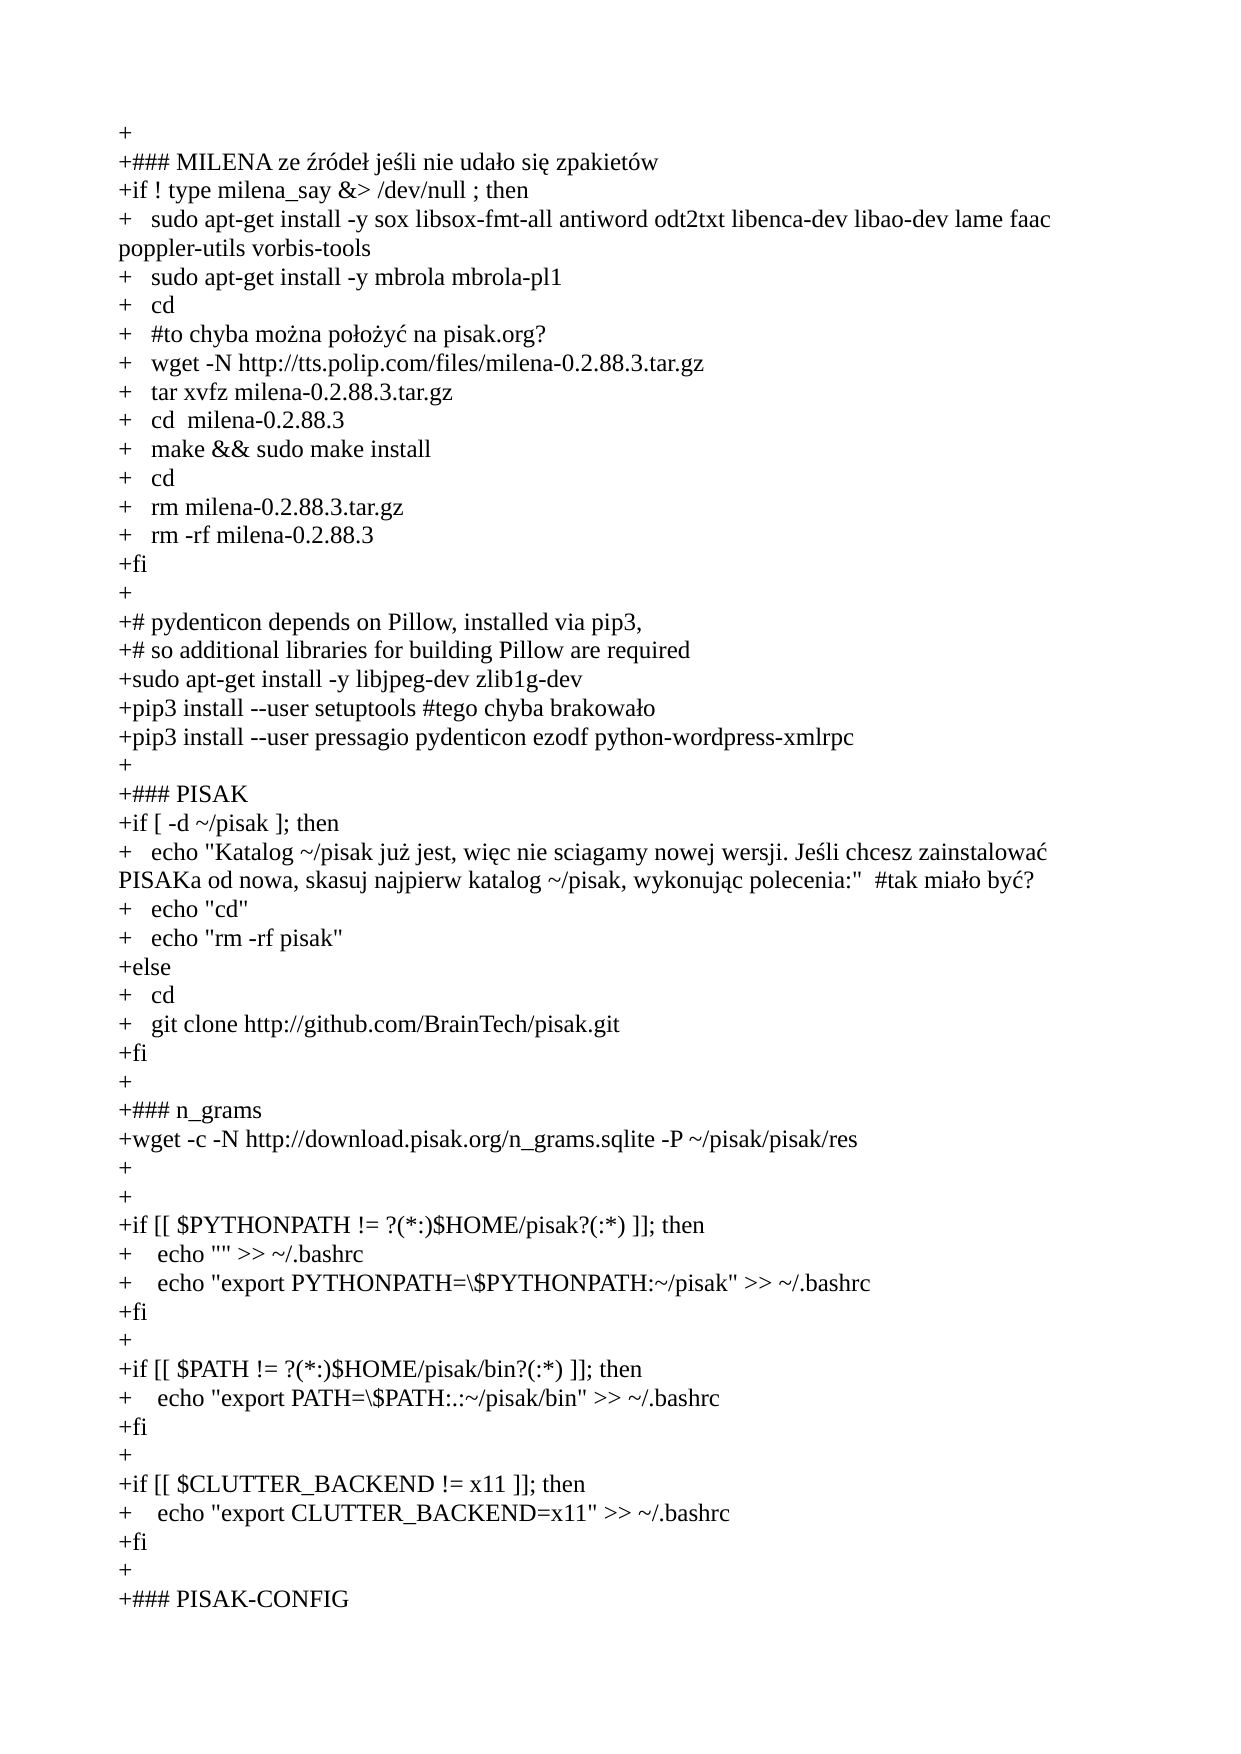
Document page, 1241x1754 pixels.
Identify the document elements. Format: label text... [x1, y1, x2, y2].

text +wget -c -N http://download.pisak.org/n_grams.sqlite -P ~/pisak/pisak/res [118, 1124, 1122, 1153]
text +if [[ $CLUTTER_BACKEND != x11 ]]; then [118, 1469, 1122, 1498]
text + echo "export PYTHONPATH=\$PYTHONPATH:~/pisak" >> ~/.bashrc [118, 1268, 1122, 1297]
text +fi [118, 1527, 1122, 1556]
text + cd [118, 463, 1122, 492]
text +### PISAK-CONFIG [118, 1584, 1122, 1613]
text + [118, 1182, 1122, 1211]
text +sudo apt-get install -y libjpeg-dev zlib1g-dev [118, 664, 1122, 693]
text + [118, 1326, 1122, 1354]
text + [118, 118, 1122, 147]
text +fi [118, 1412, 1122, 1441]
text + rm -rf milena-0.2.88.3 [118, 521, 1122, 549]
text +else [118, 952, 1122, 981]
text + rm milena-0.2.88.3.tar.gz [118, 492, 1122, 521]
text + cd [118, 981, 1122, 1009]
text + [118, 751, 1122, 779]
text + [118, 1556, 1122, 1584]
text +if ! type milena_say &> /dev/null ; then [118, 176, 1122, 204]
text +# so additional libraries for building Pillow are required [118, 636, 1122, 664]
text + echo "cd" [118, 894, 1122, 923]
text + cd [118, 291, 1122, 319]
text +### MILENA ze źródeł jeśli nie udało się zpakietów [118, 147, 1122, 176]
text +fi [118, 549, 1122, 578]
text +fi [118, 1297, 1122, 1326]
text + sudo apt-get install -y sox libsox-fmt-all antiword odt2txt libenca-dev libao-dev lame faac poppler-utils vorbis-tools [118, 204, 1122, 262]
text + tar xvfz milena-0.2.88.3.tar.gz [118, 377, 1122, 406]
text + make && sudo make install [118, 434, 1122, 463]
text +fi [118, 1038, 1122, 1067]
text +### PISAK [118, 779, 1122, 808]
text + git clone http://github.com/BrainTech/pisak.git [118, 1009, 1122, 1038]
text + echo "" >> ~/.bashrc [118, 1239, 1122, 1268]
text +# pydenticon depends on Pillow, installed via pip3, [118, 607, 1122, 636]
text +pip3 install --user pressagio pydenticon ezodf python-wordpress-xmlrpc [118, 722, 1122, 751]
text +if [[ $PATH != ?(*:)$HOME/pisak/bin?(:*) ]]; then [118, 1354, 1122, 1383]
text + [118, 1153, 1122, 1182]
text + echo "export PATH=\$PATH:.:~/pisak/bin" >> ~/.bashrc [118, 1383, 1122, 1412]
text + [118, 1067, 1122, 1096]
text + [118, 1441, 1122, 1469]
text +pip3 install --user setuptools #tego chyba brakowało [118, 693, 1122, 722]
text + echo "export CLUTTER_BACKEND=x11" >> ~/.bashrc [118, 1498, 1122, 1527]
text + echo "Katalog ~/pisak już jest, więc nie sciagamy nowej wersji. Jeśli chcesz zainstalować PISAKa od nowa, skasuj najpierw katalog ~/pisak, wykonując polecenia:" #tak miało być? [118, 837, 1122, 894]
text + cd milena-0.2.88.3 [118, 406, 1122, 434]
text + #to chyba można położyć na pisak.org? [118, 319, 1122, 348]
text +if [[ $PYTHONPATH != ?(*:)$HOME/pisak?(:*) ]]; then [118, 1211, 1122, 1239]
text + wget -N http://tts.polip.com/files/milena-0.2.88.3.tar.gz [118, 348, 1122, 377]
text + [118, 578, 1122, 607]
text + sudo apt-get install -y mbrola mbrola-pl1 [118, 262, 1122, 291]
text +### n_grams [118, 1096, 1122, 1124]
text +if [ -d ~/pisak ]; then [118, 808, 1122, 837]
text + echo "rm -rf pisak" [118, 923, 1122, 952]
